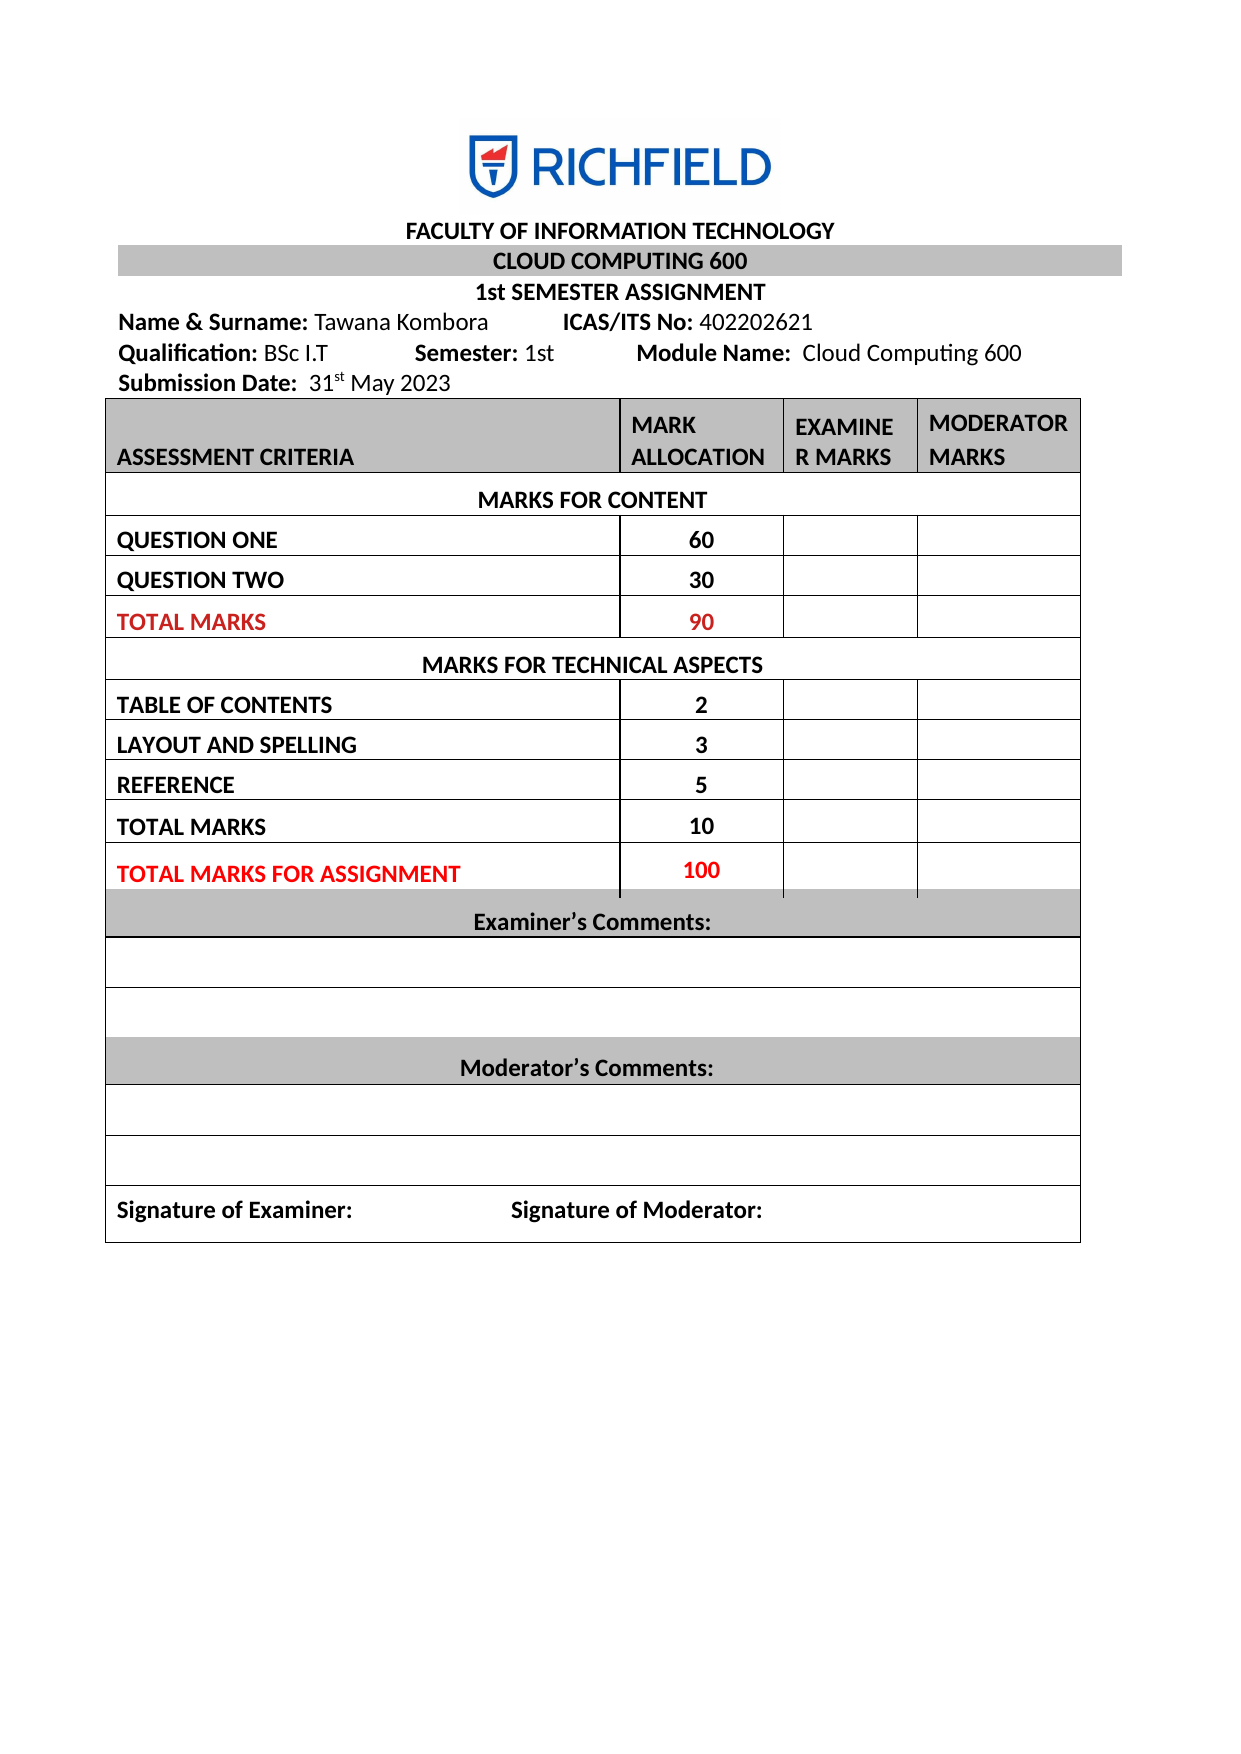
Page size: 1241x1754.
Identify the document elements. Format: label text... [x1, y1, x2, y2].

text Qualification: BSc I.T Semester: 1st Module Name: Cloud Computing 600 [118, 337, 1122, 367]
table_cell QUESTION ONE [106, 516, 619, 554]
table_cell QUESTION TWO [106, 556, 619, 594]
table_cell [918, 680, 1080, 719]
table_cell REFERENCE [106, 760, 619, 799]
table_header EXAMINER MARKS [784, 399, 917, 472]
table_cell [784, 800, 917, 842]
table_cell [784, 720, 917, 759]
table_cell Signature of Examiner: Signature of Moderator: [106, 1186, 1080, 1242]
table_cell Examiner’s Comments: [106, 898, 1080, 936]
table_cell [918, 556, 1080, 594]
table_cell 2 [621, 680, 783, 719]
table_cell TOTAL MARKS [106, 800, 619, 842]
table_cell [918, 516, 1080, 554]
table_cell 5 [621, 760, 783, 799]
text Submission Date: 31st May 2023 [118, 367, 1122, 398]
table_cell 90 [621, 596, 783, 637]
table_cell Moderator’s Comments: [106, 1043, 1080, 1084]
table_cell TOTAL MARKS FOR ASSIGNMENT [106, 843, 619, 889]
table_cell [784, 556, 917, 594]
text 1st SEMESTER ASSIGNMENT [118, 276, 1122, 306]
table_cell [918, 800, 1080, 842]
table_header ASSESSMENT CRITERIA [106, 399, 619, 472]
table_cell [918, 596, 1080, 637]
table_cell [784, 596, 917, 637]
table_cell 30 [621, 556, 783, 594]
table_cell [918, 843, 1080, 889]
table_cell [784, 680, 917, 719]
table_cell [784, 843, 917, 889]
table_cell [106, 988, 1080, 1037]
text FACULTY OF INFORMATION TECHNOLOGY [118, 215, 1122, 245]
table_cell [784, 760, 917, 799]
table_cell [106, 1085, 1080, 1134]
table_cell [918, 720, 1080, 759]
table_cell [918, 760, 1080, 799]
table_cell MARKS FOR CONTENT [106, 473, 1080, 514]
table_cell TABLE OF CONTENTS [106, 680, 619, 719]
table_cell MARKS FOR TECHNICAL ASPECTS [106, 638, 1080, 679]
table_header MARK ALLOCATION [621, 399, 783, 472]
table_header MODERATOR MARKS [918, 399, 1080, 472]
text CLOUD COMPUTING 600 [118, 245, 1122, 276]
table_cell LAYOUT AND SPELLING [106, 720, 619, 759]
picture [459, 118, 781, 215]
table_cell TOTAL MARKS [106, 596, 619, 637]
table_cell 10 [621, 800, 783, 842]
table_cell 100 [621, 843, 783, 889]
table_cell 3 [621, 720, 783, 759]
table_cell [106, 1136, 1080, 1185]
table_cell 60 [621, 516, 783, 554]
table_cell [784, 516, 917, 554]
table_cell [106, 938, 1080, 987]
text Name & Surname: Tawana Kombora ICAS/ITS No: 402202621 [118, 306, 1122, 337]
